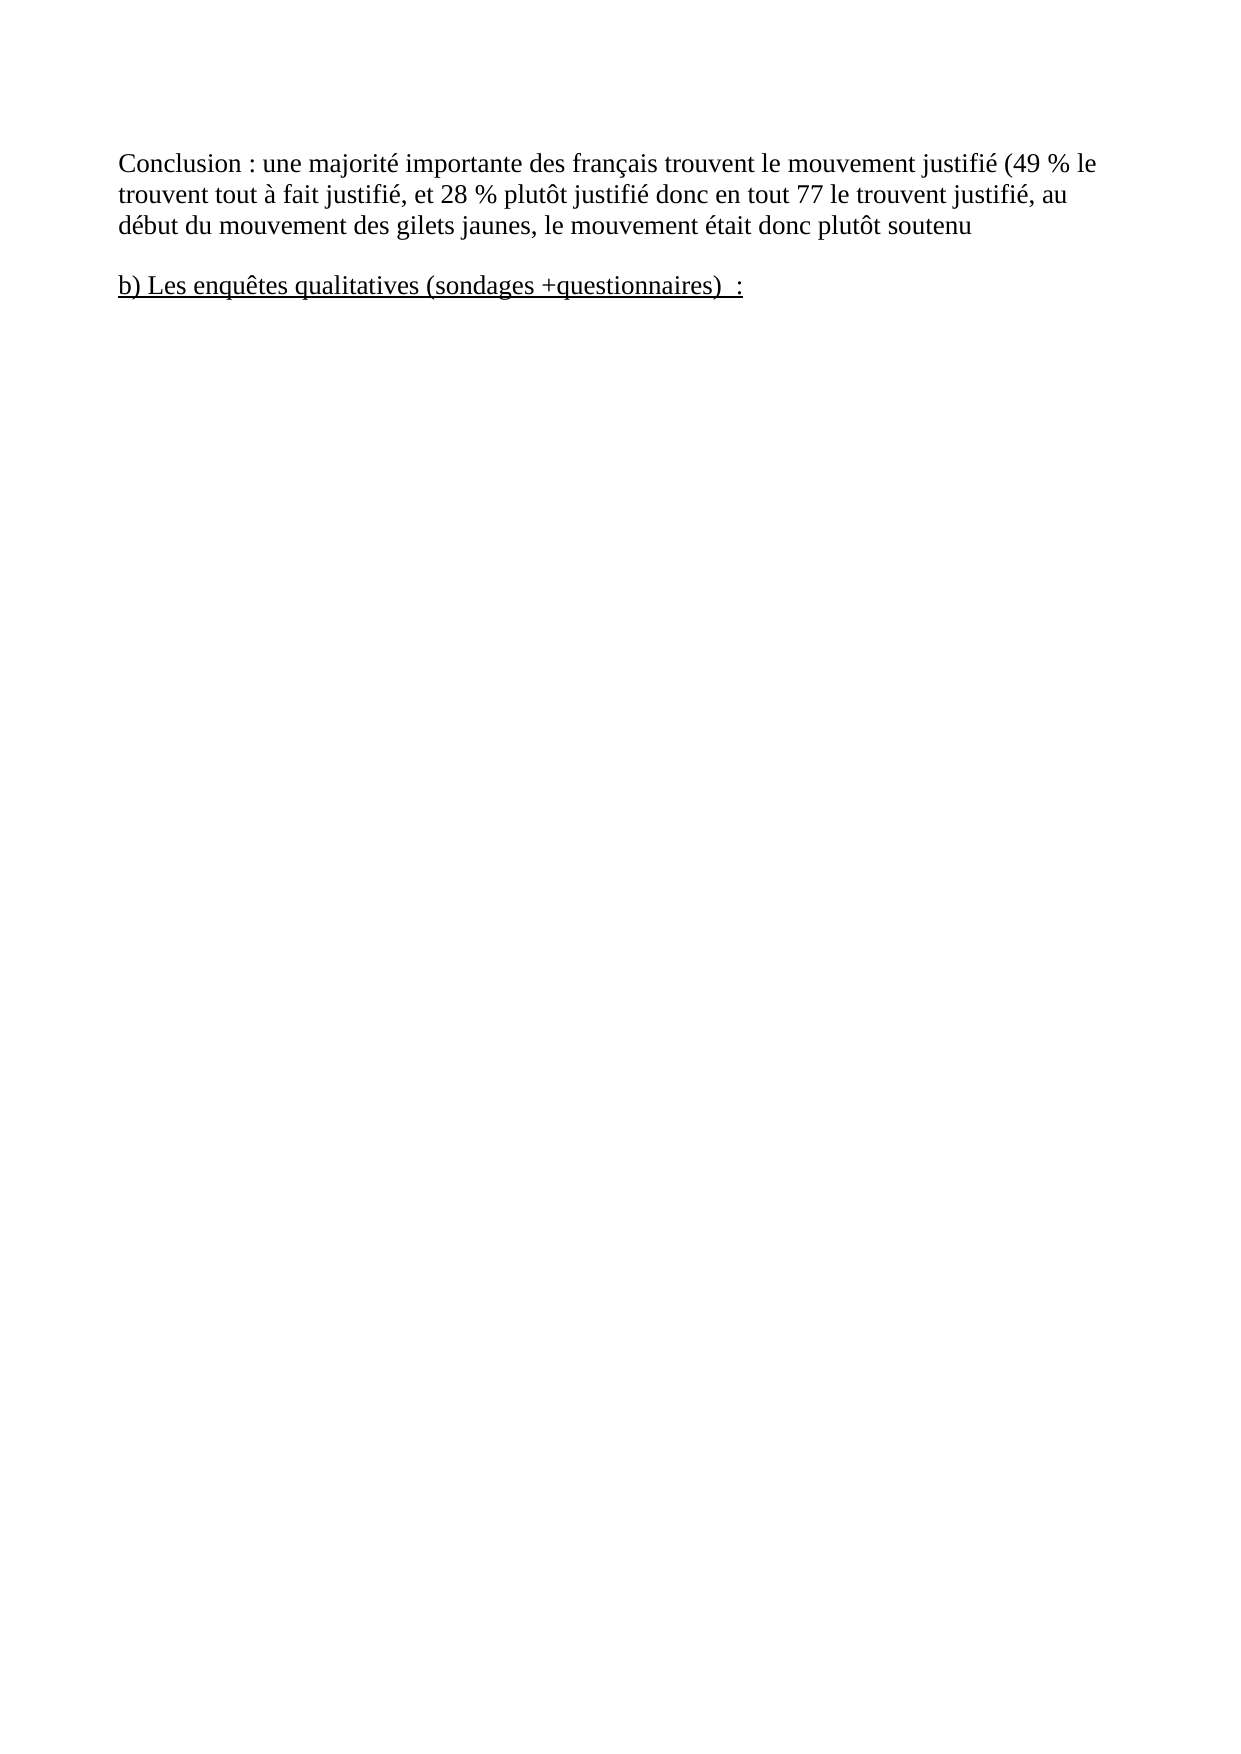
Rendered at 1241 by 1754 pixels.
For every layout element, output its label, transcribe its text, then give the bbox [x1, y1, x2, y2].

text Conclusion : une majorité importante des français trouvent le mouvement justifié (49 % le trouvent tout à fait justifié, et 28 % plutôt justifié donc en tout 77 le trouvent justifié, au début du mouvement des gilets jaunes, le mouvement était donc plutôt soutenu [118, 147, 1122, 240]
text b) Les enquêtes qualitatives (sondages +questionnaires) : [118, 269, 1122, 300]
